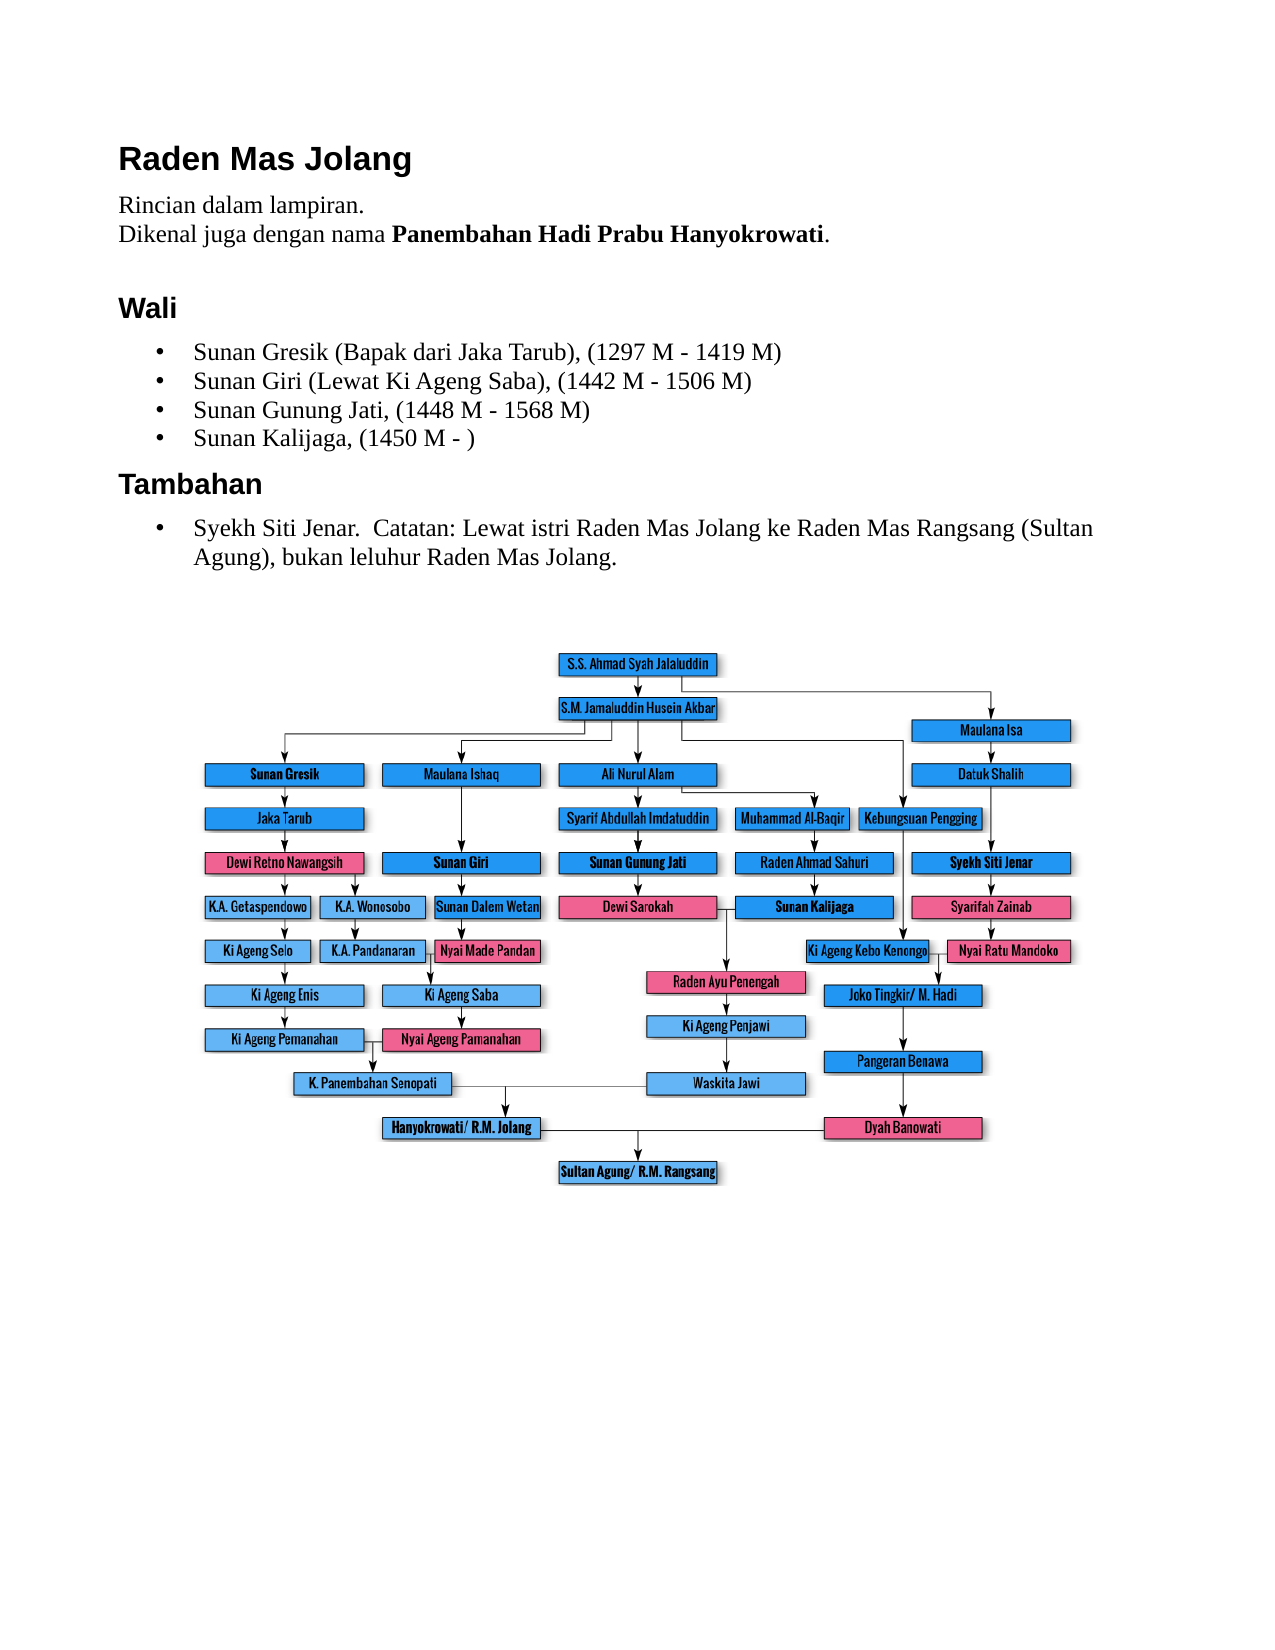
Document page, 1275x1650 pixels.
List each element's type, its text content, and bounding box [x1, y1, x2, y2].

list Syekh Siti Jenar. Catatan: Lewat istri Raden Mas Jolang ke Raden Mas Rangsang (Sultan Agung), bukan leluhur Raden Mas Jolang. [156, 513, 1157, 571]
picture [187, 628, 1088, 1201]
subtitle Raden Mas Jolang [118, 139, 1157, 178]
list Sunan Gunung Jati, (1448 M - 1568 M) [156, 395, 1157, 423]
list Sunan Giri (Lewat Ki Ageng Saba), (1442 M - 1506 M) [156, 366, 1157, 395]
subtitle Tambahan [118, 467, 1157, 501]
list Sunan Gresik (Bapak dari Jaka Tarub), (1297 M - 1419 M) [156, 337, 1157, 366]
list Sunan Kalijaga, (1450 M - ) [156, 423, 1157, 452]
text Rincian dalam lampiran. [118, 190, 1157, 219]
subtitle Wali [118, 291, 1157, 325]
text Dikenal juga dengan nama Panembahan Hadi Prabu Hanyokrowati. [118, 219, 1157, 248]
